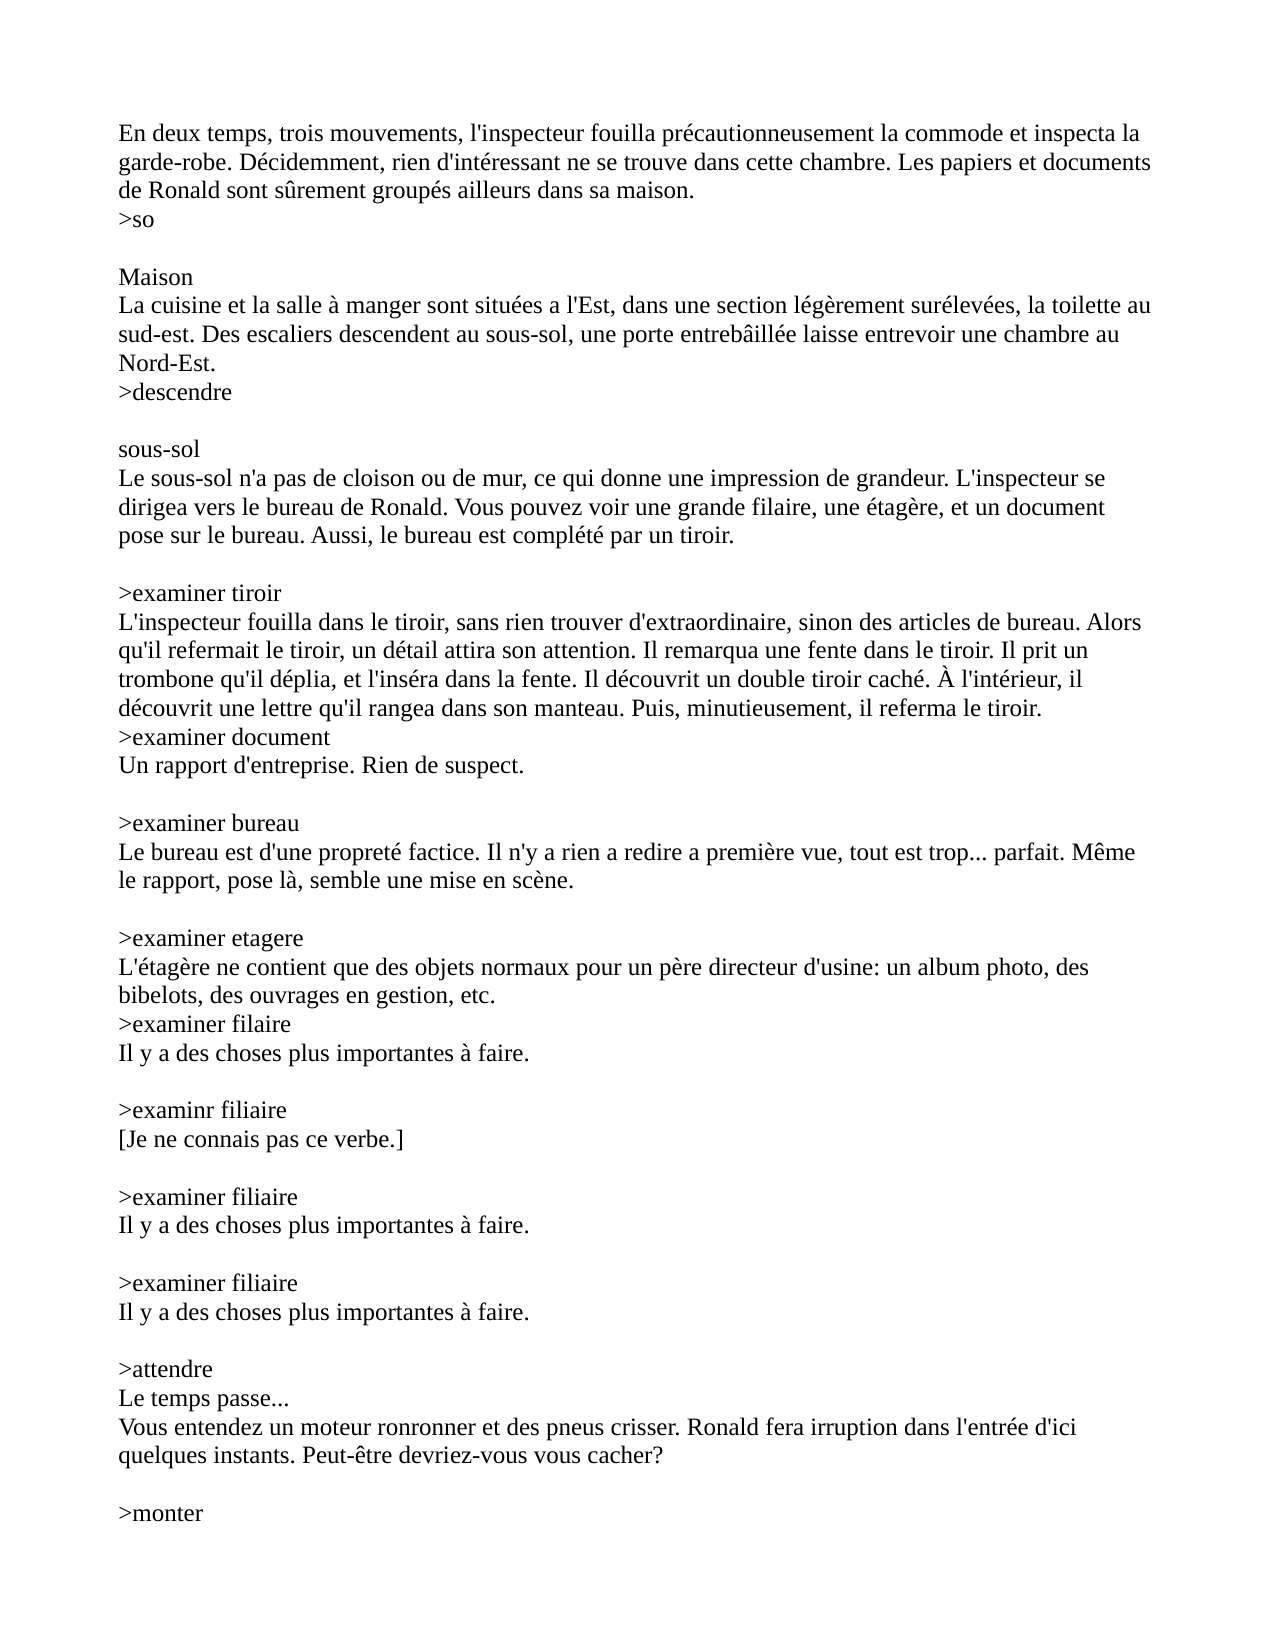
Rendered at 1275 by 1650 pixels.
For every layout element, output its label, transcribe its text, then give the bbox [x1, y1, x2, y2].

text >monter [118, 1498, 1157, 1527]
text Le sous-sol n'a pas de cloison ou de mur, ce qui donne une impression de grandeur. L'inspecteur se dirigea vers le bureau de Ronald. Vous pouvez voir une grande filaire, une étagère, et un document pose sur le bureau. Aussi, le bureau est complété par un tiroir. [118, 463, 1157, 549]
text >attendre [118, 1354, 1157, 1383]
text Il y a des choses plus importantes à faire. [118, 1297, 1157, 1326]
text >descendre [118, 377, 1157, 406]
text Il y a des choses plus importantes à faire. [118, 1038, 1157, 1067]
text >examiner filiaire [118, 1268, 1157, 1297]
text L'étagère ne contient que des objets normaux pour un père directeur d'usine: un album photo, des bibelots, des ouvrages en gestion, etc. [118, 952, 1157, 1009]
text >examiner tiroir [118, 578, 1157, 607]
text Un rapport d'entreprise. Rien de suspect. [118, 751, 1157, 779]
text Le bureau est d'une propreté factice. Il n'y a rien a redire a première vue, tout est trop... parfait. Même le rapport, pose là, semble une mise en scène. [118, 837, 1157, 894]
text Le temps passe... [118, 1383, 1157, 1412]
text >examiner bureau [118, 808, 1157, 837]
text sous-sol [118, 434, 1157, 463]
text Maison [118, 262, 1157, 291]
text >examiner filiaire [118, 1182, 1157, 1211]
text [Je ne connais pas ce verbe.] [118, 1124, 1157, 1153]
text La cuisine et la salle à manger sont situées a l'Est, dans une section légèrement surélevées, la toilette au sud-est. Des escaliers descendent au sous-sol, une porte entrebâillée laisse entrevoir une chambre au Nord-Est. [118, 291, 1157, 377]
text >examiner etagere [118, 923, 1157, 952]
text En deux temps, trois mouvements, l'inspecteur fouilla précautionneusement la commode et inspecta la garde-robe. Décidemment, rien d'intéressant ne se trouve dans cette chambre. Les papiers et documents de Ronald sont sûrement groupés ailleurs dans sa maison. [118, 118, 1157, 204]
text Vous entendez un moteur ronronner et des pneus crisser. Ronald fera irruption dans l'entrée d'ici quelques instants. Peut-être devriez-vous vous cacher? [118, 1412, 1157, 1469]
text >examinr filiaire [118, 1096, 1157, 1124]
text >examiner filaire [118, 1009, 1157, 1038]
text >so [118, 204, 1157, 233]
text L'inspecteur fouilla dans le tiroir, sans rien trouver d'extraordinaire, sinon des articles de bureau. Alors qu'il refermait le tiroir, un détail attira son attention. Il remarqua une fente dans le tiroir. Il prit un trombone qu'il déplia, et l'inséra dans la fente. Il découvrit un double tiroir caché. À l'intérieur, il découvrit une lettre qu'il rangea dans son manteau. Puis, minutieusement, il referma le tiroir. [118, 607, 1157, 722]
text Il y a des choses plus importantes à faire. [118, 1211, 1157, 1239]
text >examiner document [118, 722, 1157, 751]
